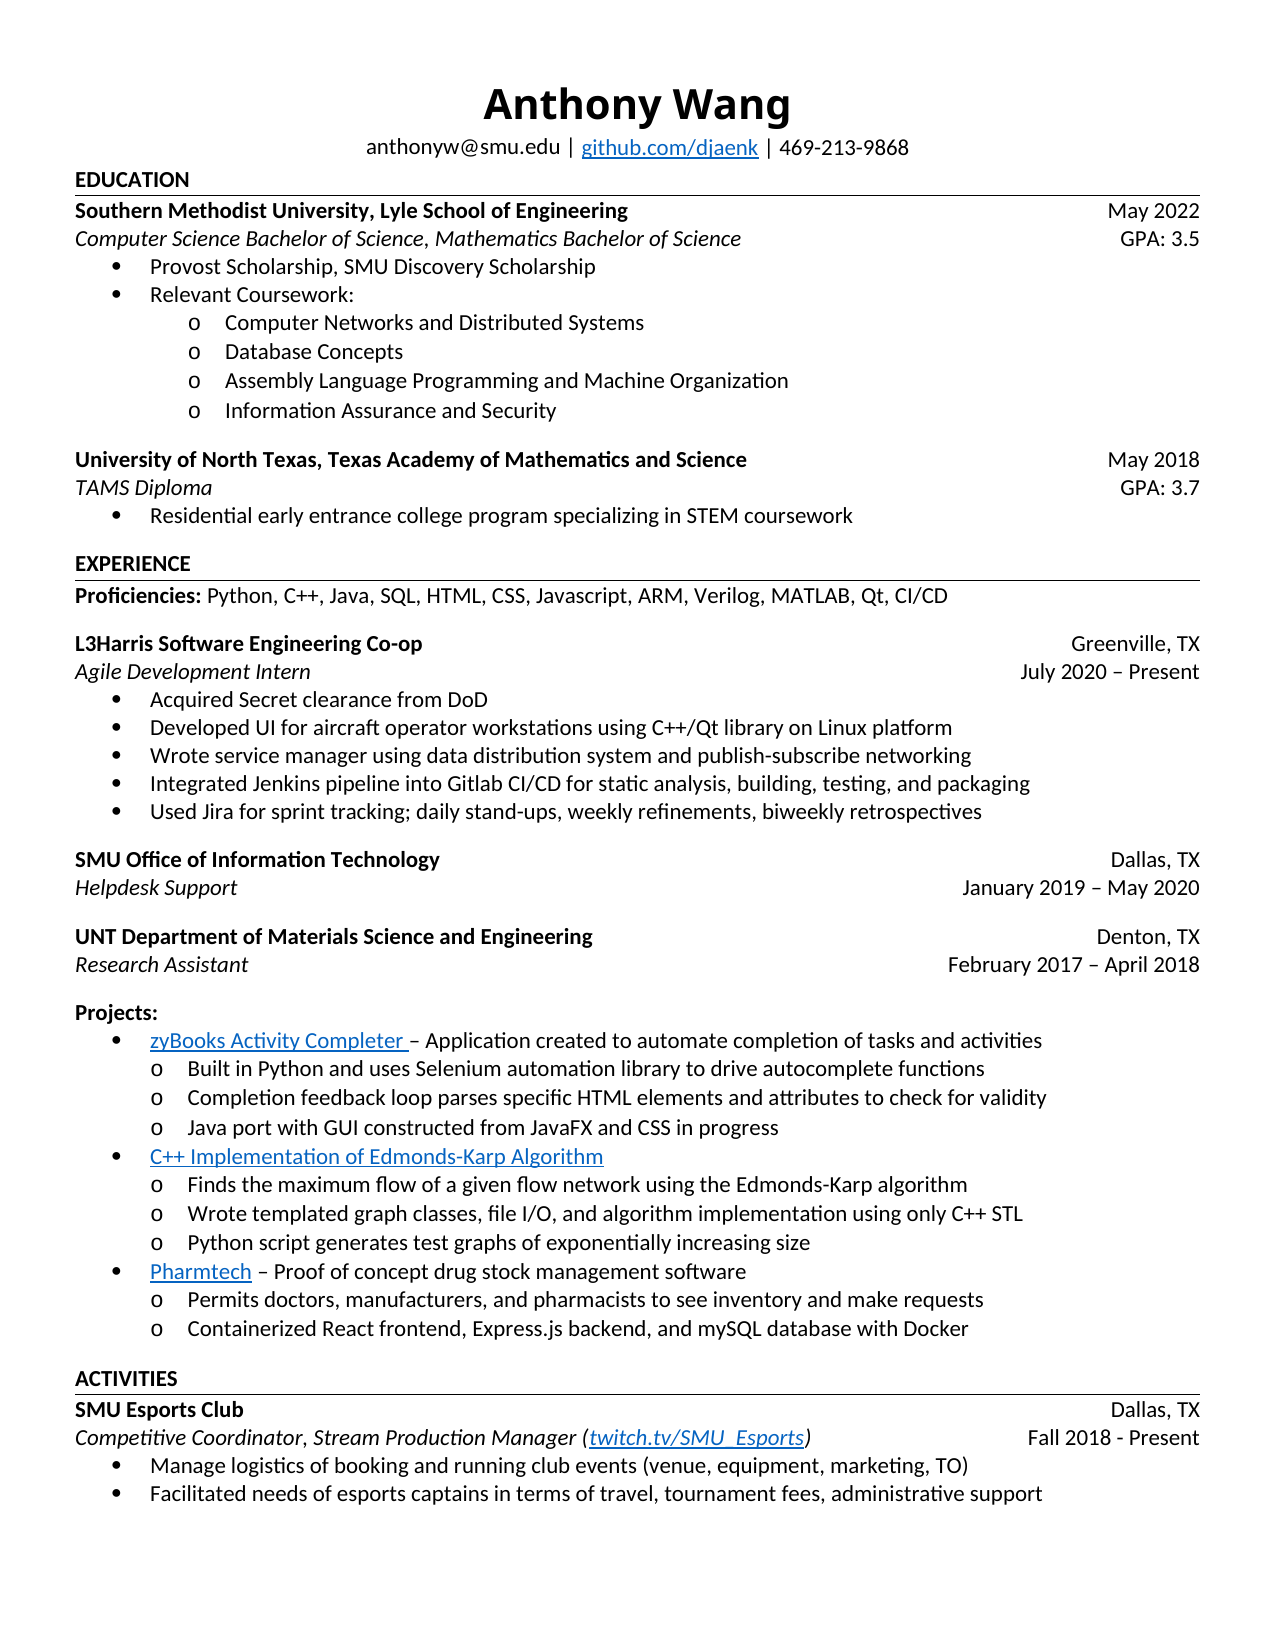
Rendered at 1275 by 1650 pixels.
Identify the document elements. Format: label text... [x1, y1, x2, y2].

subtitle Southern Methodist University, Lyle School of Engineering May 2022 [75, 196, 1200, 224]
text Projects: [75, 998, 1200, 1026]
list Python script generates test graphs of exponentially increasing size [150, 1228, 1200, 1257]
text SMU Office of Information Technology Dallas, TX [75, 846, 1200, 873]
list Database Concepts [187, 337, 1200, 367]
text ACTIVITIES [75, 1364, 1200, 1394]
list Developed UI for aircraft operator workstations using C++/Qt library on Linux platform [112, 713, 1200, 741]
text UNT Department of Materials Science and Engineering Denton, TX [75, 922, 1200, 950]
list Wrote templated graph classes, file I/O, and algorithm implementation using only C++ STL [150, 1199, 1200, 1228]
list Used Jira for sprint tracking; daily stand-ups, weekly refinements, biweekly retrospectives [112, 797, 1200, 825]
list Containerized React frontend, Express.js backend, and mySQL database with Docker [150, 1314, 1200, 1344]
list Information Assurance and Security [187, 396, 1200, 425]
list Built in Python and uses Selenium automation library to drive autocomplete functions [150, 1054, 1200, 1083]
text TAMS Diploma GPA: 3.7 [75, 473, 1200, 501]
text University of North Texas, Texas Academy of Mathematics and Science May 2018 [75, 445, 1200, 473]
text Research Assistant February 2017 – April 2018 [75, 950, 1200, 978]
list Integrated Jenkins pipeline into Gitlab CI/CD for static analysis, building, testing, and packaging [112, 769, 1200, 797]
list Computer Networks and Distributed Systems [187, 308, 1200, 337]
text Computer Science Bachelor of Science, Mathematics Bachelor of Science GPA: 3.5 [75, 224, 1200, 252]
list Completion feedback loop parses specific HTML elements and attributes to check for validity [150, 1083, 1200, 1113]
list Wrote service manager using data distribution system and publish-subscribe networking [112, 741, 1200, 769]
list Pharmtech – Proof of concept drug stock management software [112, 1257, 1200, 1285]
list zyBooks Activity Completer – Application created to automate completion of tasks and activities [112, 1026, 1200, 1054]
text EXPERIENCE [75, 549, 1200, 580]
list Relevant Coursework: [112, 280, 1200, 308]
list Assembly Language Programming and Machine Organization [187, 367, 1200, 396]
text Helpdesk Support January 2019 – May 2020 [75, 873, 1200, 902]
list Manage logistics of booking and running club events (venue, equipment, marketing, TO) [112, 1451, 1200, 1479]
list Residential early entrance college program specializing in STEM coursework [112, 501, 1200, 529]
list Permits doctors, manufacturers, and pharmacists to see inventory and make requests [150, 1285, 1200, 1314]
text L3Harris Software Engineering Co-op Greenville, TX [75, 629, 1200, 657]
list Java port with GUI constructed from JavaFX and CSS in progress [150, 1113, 1200, 1142]
list Provost Scholarship, SMU Discovery Scholarship [112, 252, 1200, 280]
list Acquired Secret clearance from DoD [112, 685, 1200, 713]
list Facilitated needs of esports captains in terms of travel, tournament fees, administrative support [112, 1479, 1200, 1507]
list C++ Implementation of Edmonds-Karp Algorithm [112, 1142, 1200, 1170]
text Agile Development Intern July 2020 – Present [75, 657, 1200, 685]
list Finds the maximum flow of a given flow network using the Edmonds-Karp algorithm [150, 1170, 1200, 1199]
text Proficiencies: Python, C++, Java, SQL, HTML, CSS, Javascript, ARM, Verilog, MATLAB, Qt, CI/CD [75, 581, 1200, 609]
text SMU Esports Club Dallas, TX [75, 1395, 1200, 1423]
text Competitive Coordinator, Stream Production Manager (twitch.tv/SMU_Esports) Fall 2018 - Present [75, 1423, 1200, 1451]
subtitle EDUCATION [75, 165, 1200, 195]
